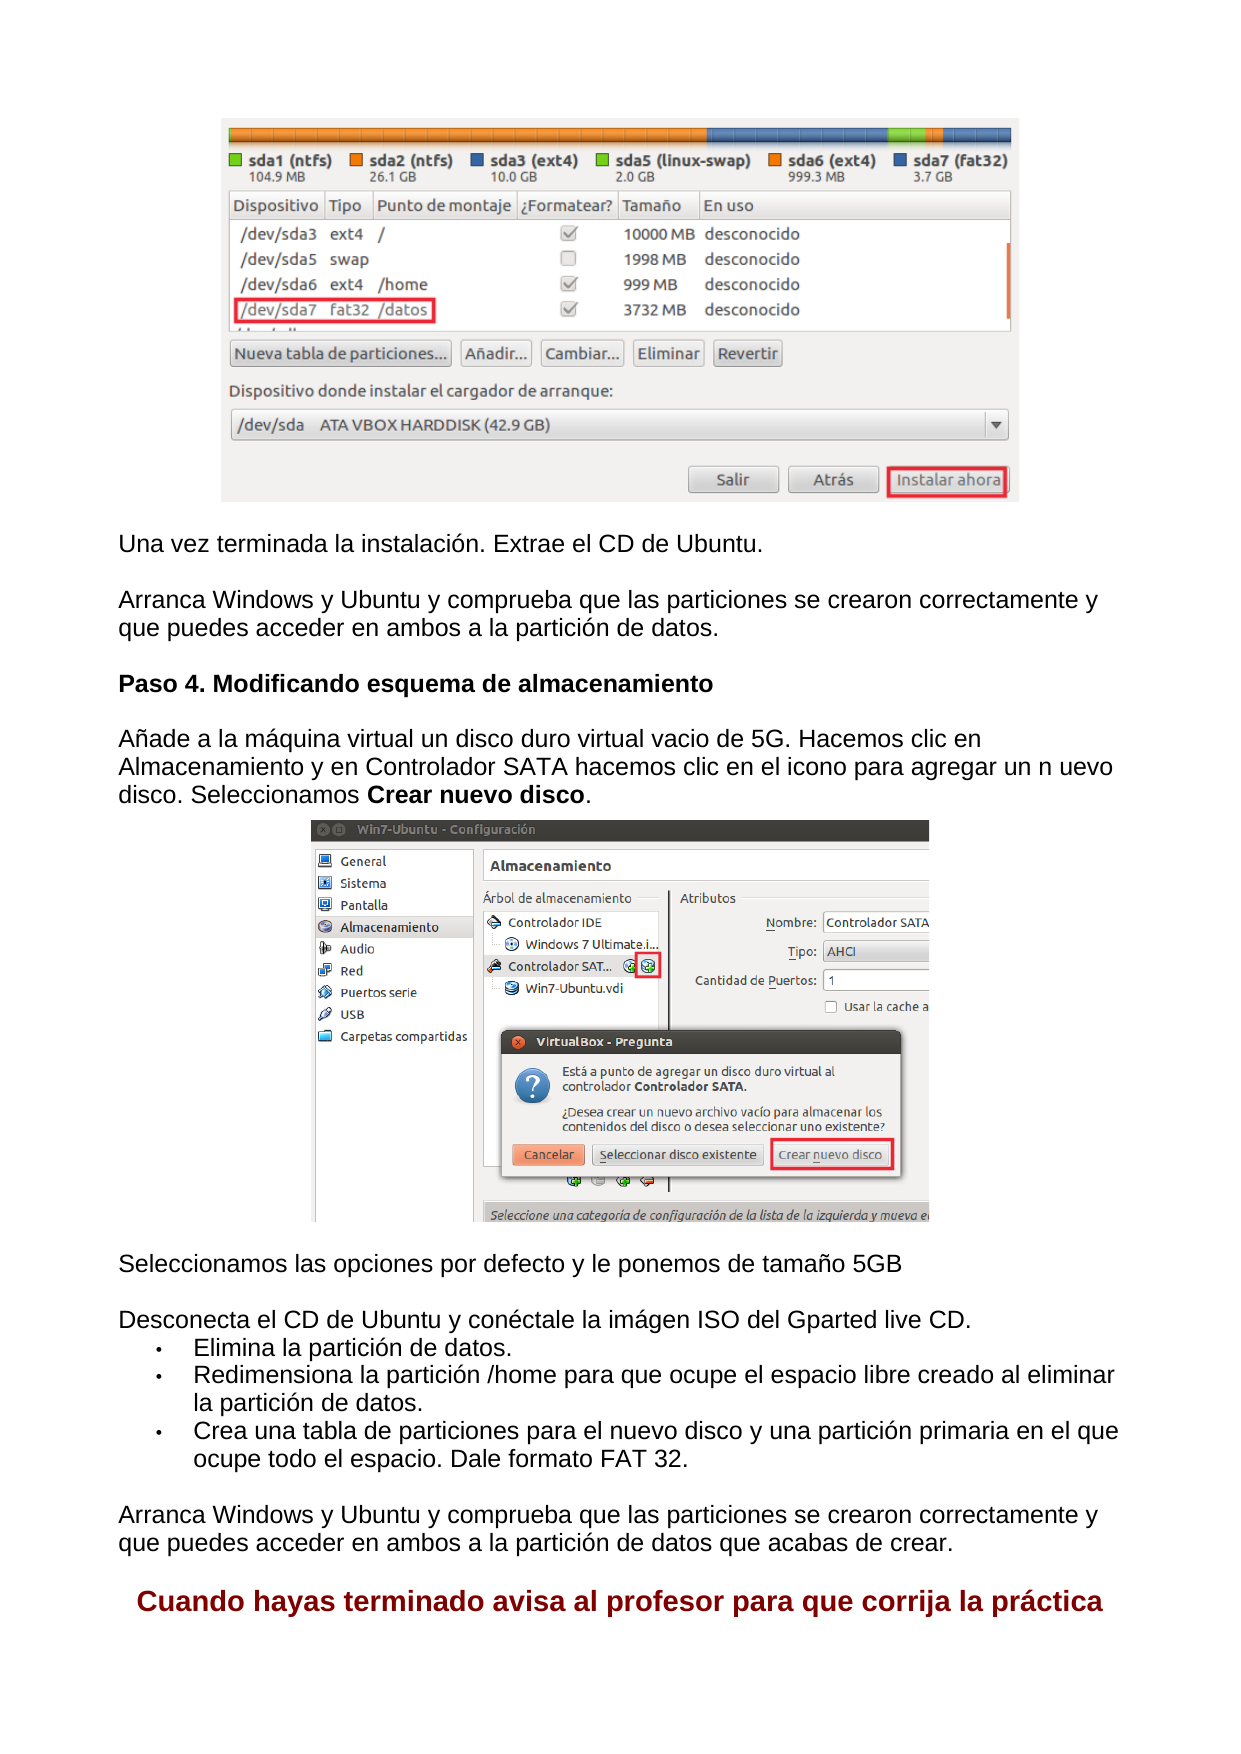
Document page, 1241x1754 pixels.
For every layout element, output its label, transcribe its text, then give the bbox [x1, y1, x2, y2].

text Una vez terminada la instalación. Extrae el CD de Ubuntu. [118, 530, 1122, 558]
text Cuando hayas terminado avisa al profesor para que corrija la práctica [118, 1584, 1122, 1617]
list Crea una tabla de particiones para el nuevo disco y una partición primaria en el que ocupe todo el espacio. Dale formato FAT 32. [156, 1417, 1122, 1473]
list Elimina la partición de datos. [156, 1333, 1122, 1361]
picture [311, 820, 930, 1222]
text Arranca Windows y Ubuntu y comprueba que las particiones se crearon correctamente y que puedes acceder en ambos a la partición de datos. [118, 586, 1122, 642]
text Añade a la máquina virtual un disco duro virtual vacio de 5G. Hacemos clic en Almacenamiento y en Controlador SATA hacemos clic en el icono para agregar un n uevo disco. Seleccionamos Crear nuevo disco. [118, 725, 1122, 809]
text Paso 4. Modificando esquema de almacenamiento [118, 669, 1122, 697]
text Desconecta el CD de Ubuntu y conéctale la imágen ISO del Gparted live CD. [118, 1305, 1122, 1333]
text Seleccionamos las opciones por defecto y le ponemos de tamaño 5GB [118, 1249, 1122, 1277]
picture [221, 118, 1020, 502]
list Redimensiona la partición /home para que ocupe el espacio libre creado al eliminar la partición de datos. [156, 1361, 1122, 1417]
text Arranca Windows y Ubuntu y comprueba que las particiones se crearon correctamente y que puedes acceder en ambos a la partición de datos que acabas de crear. [118, 1501, 1122, 1557]
